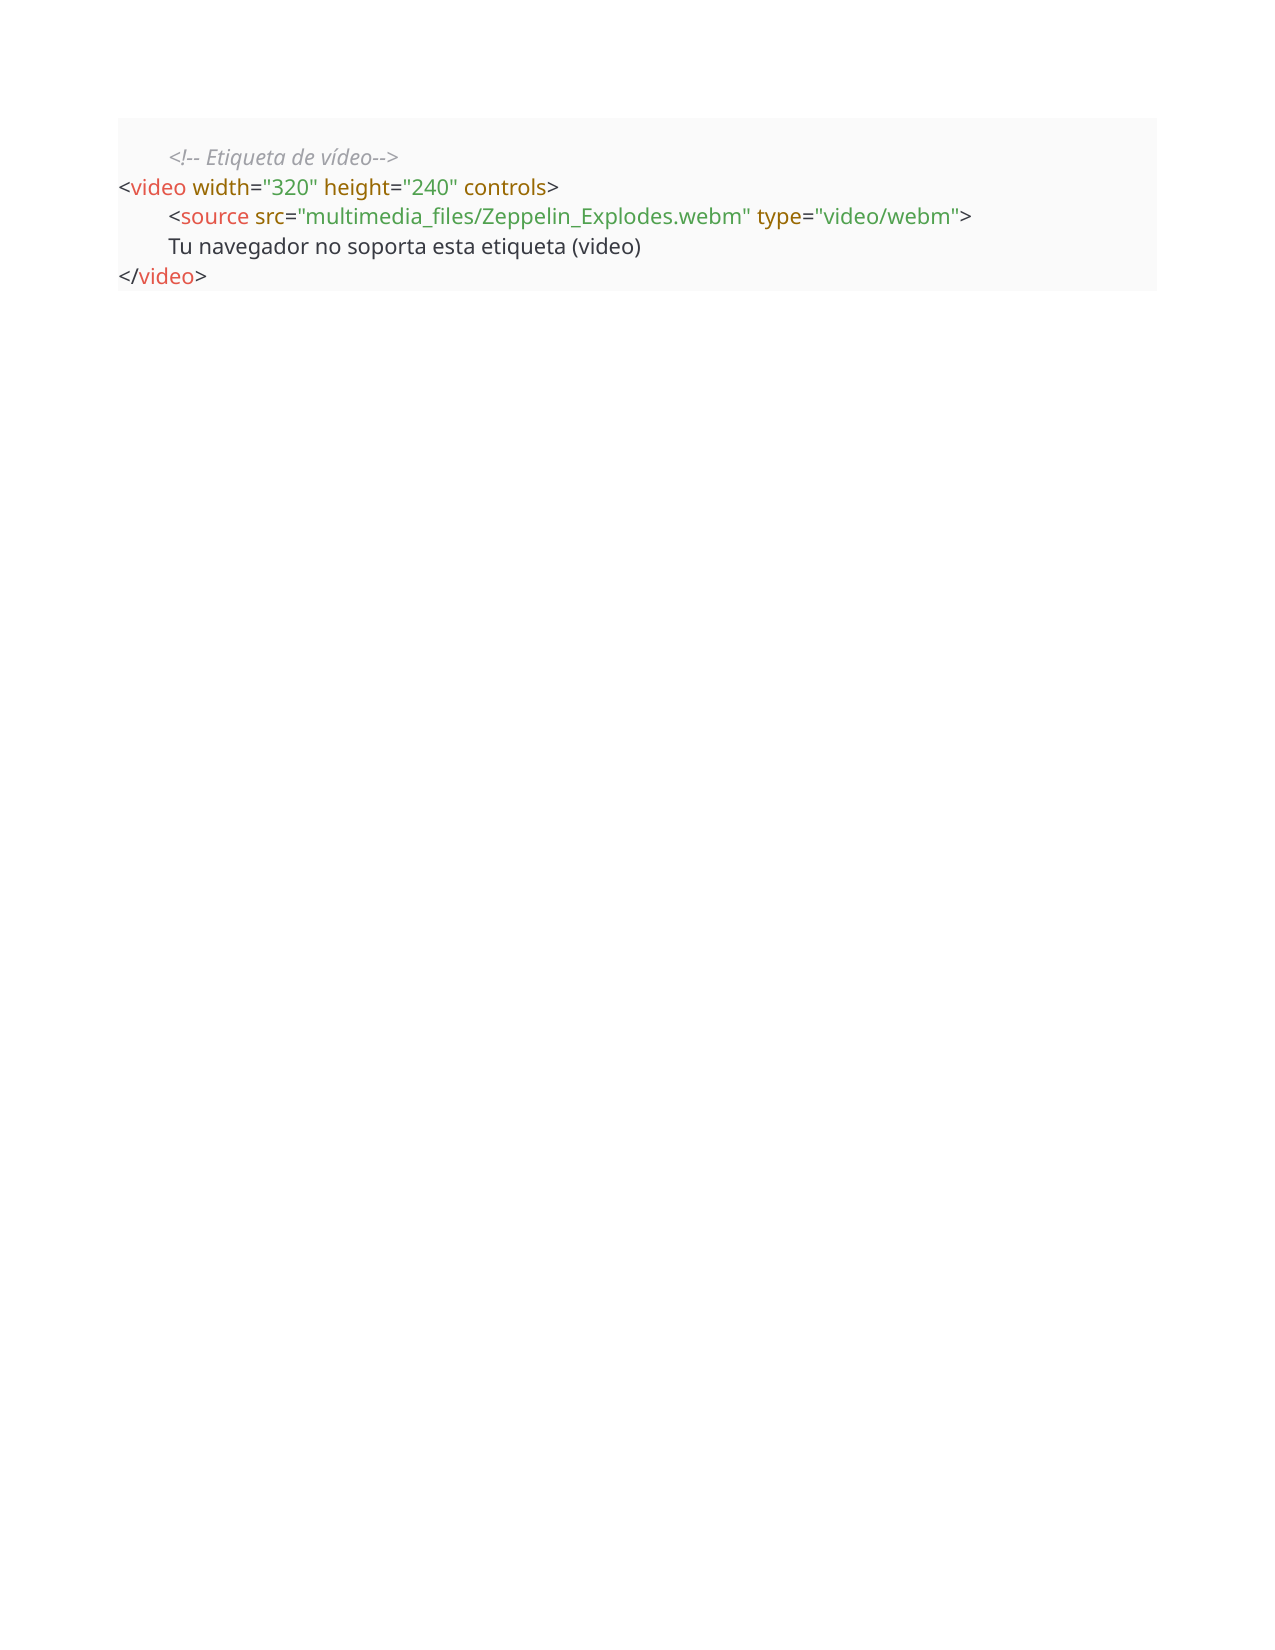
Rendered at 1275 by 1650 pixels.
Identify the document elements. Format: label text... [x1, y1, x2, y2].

text <video width="320" height="240" controls> [118, 172, 1157, 201]
text Tu navegador no soporta esta etiqueta (video) [118, 231, 1157, 261]
text <!-- Etiqueta de vídeo--> [118, 142, 1157, 172]
text <source src="multimedia_files/Zeppelin_Explodes.webm" type="video/webm"> [118, 201, 1157, 231]
text </video> [118, 261, 1157, 291]
